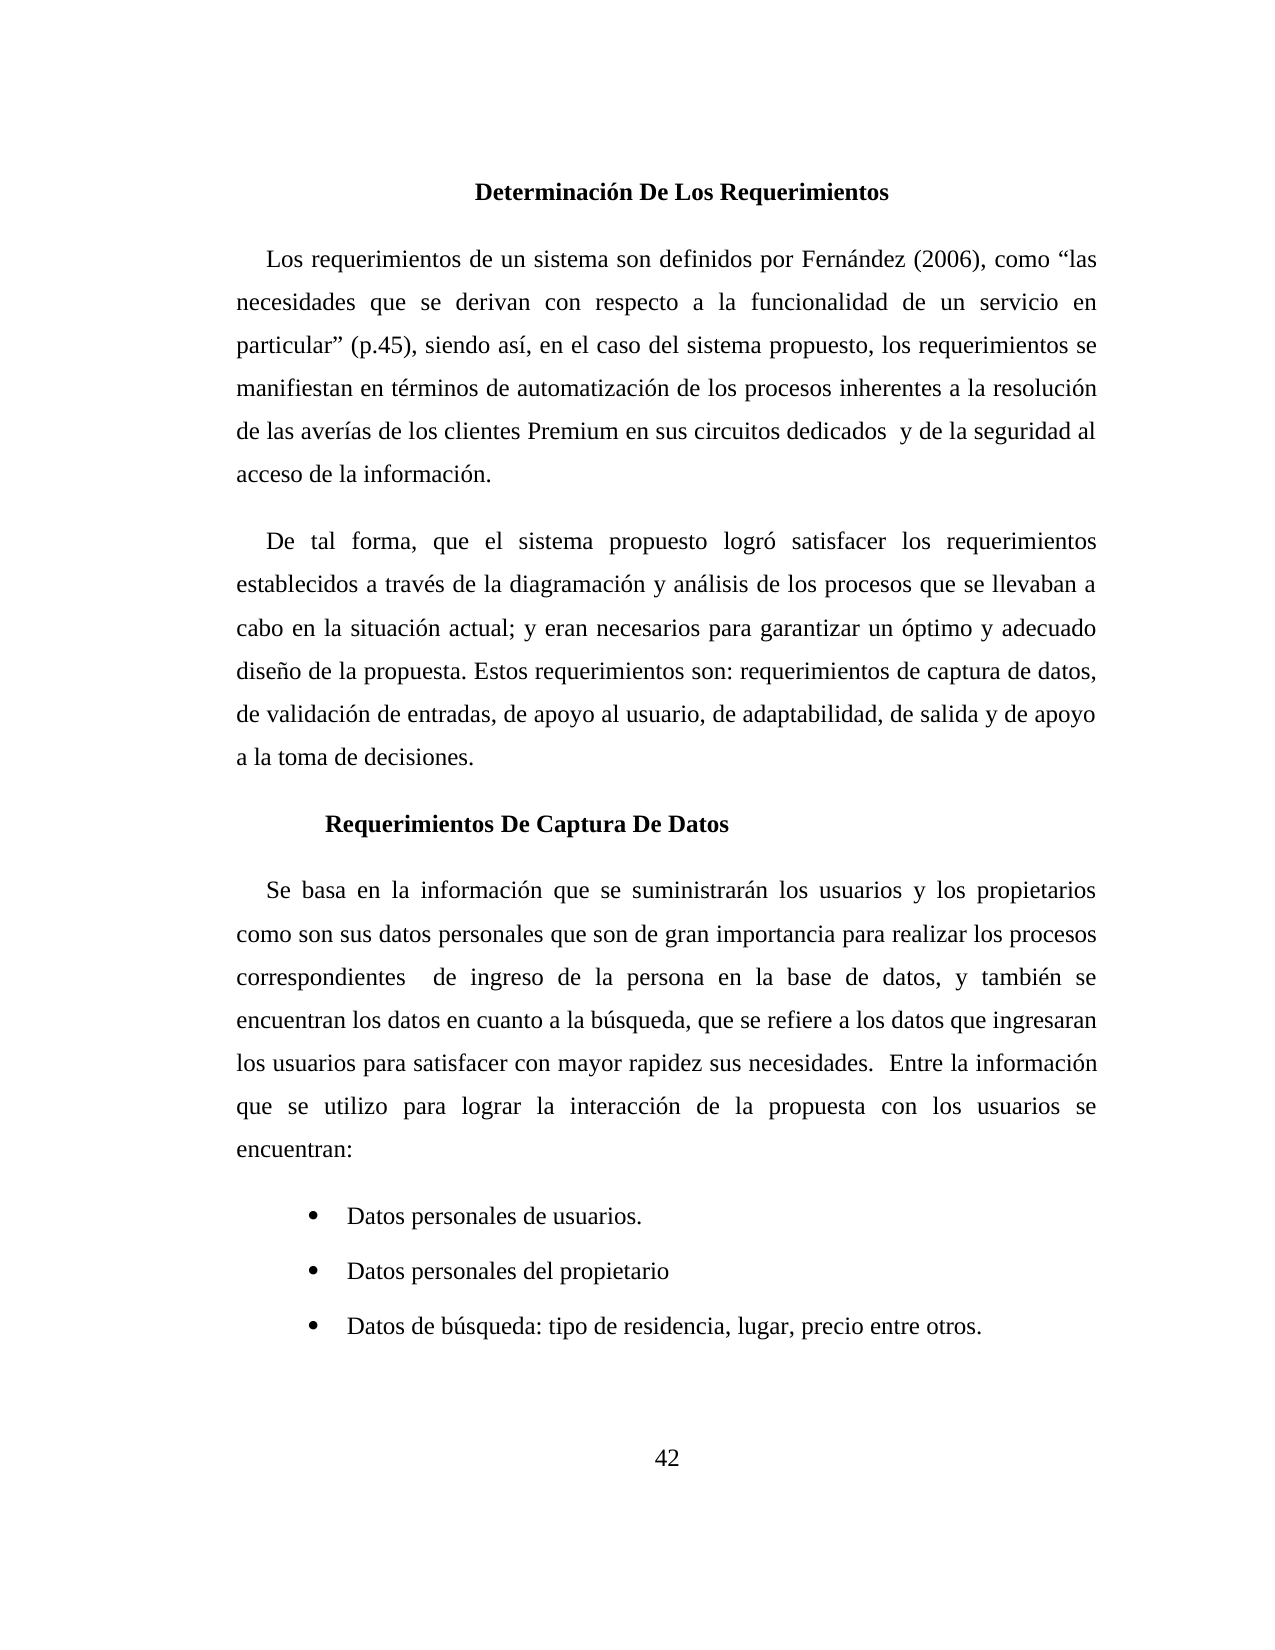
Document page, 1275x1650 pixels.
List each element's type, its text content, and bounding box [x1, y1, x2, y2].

text Se basa en la información que se suministrarán los usuarios y los propietarios como son sus datos personales que son de gran importancia para realizar los procesos correspondientes de ingreso de la persona en la base de datos, y también se encuentran los datos en cuanto a la búsqueda, que se refiere a los datos que ingresaran los usuarios para satisfacer con mayor rapidez sus necesidades. Entre la información que se utilizo para lograr la interacción de la propuesta con los usuarios se encuentran: [236, 876, 1098, 1163]
list Datos personales del propietario [309, 1256, 1098, 1285]
list Datos de búsqueda: tipo de residencia, lugar, precio entre otros. [309, 1311, 1098, 1339]
text De tal forma, que el sistema propuesto logró satisfacer los requerimientos establecidos a través de la diagramación y análisis de los procesos que se llevaban a cabo en la situación actual; y eran necesarios para garantizar un óptimo y adecuado diseño de la propuesta. Estos requerimientos son: requerimientos de captura de datos, de validación de entradas, de apoyo al usuario, de adaptabilidad, de salida y de apoyo a la toma de decisiones. [236, 526, 1098, 771]
subtitle Requerimientos De Captura De Datos [236, 809, 1098, 837]
text Los requerimientos de un sistema son definidos por Fernández (2006), como “las necesidades que se derivan con respecto a la funcionalidad de un servicio en particular” (p.45), siendo así, en el caso del sistema propuesto, los requerimientos se manifiestan en términos de automatización de los procesos inherentes a la resolución de las averías de los clientes Premium en sus circuitos dedicados y de la seguridad al acceso de la información. [236, 244, 1098, 488]
list Datos personales de usuarios. [309, 1201, 1098, 1230]
subtitle Determinación De Los Requerimientos [236, 177, 1098, 206]
